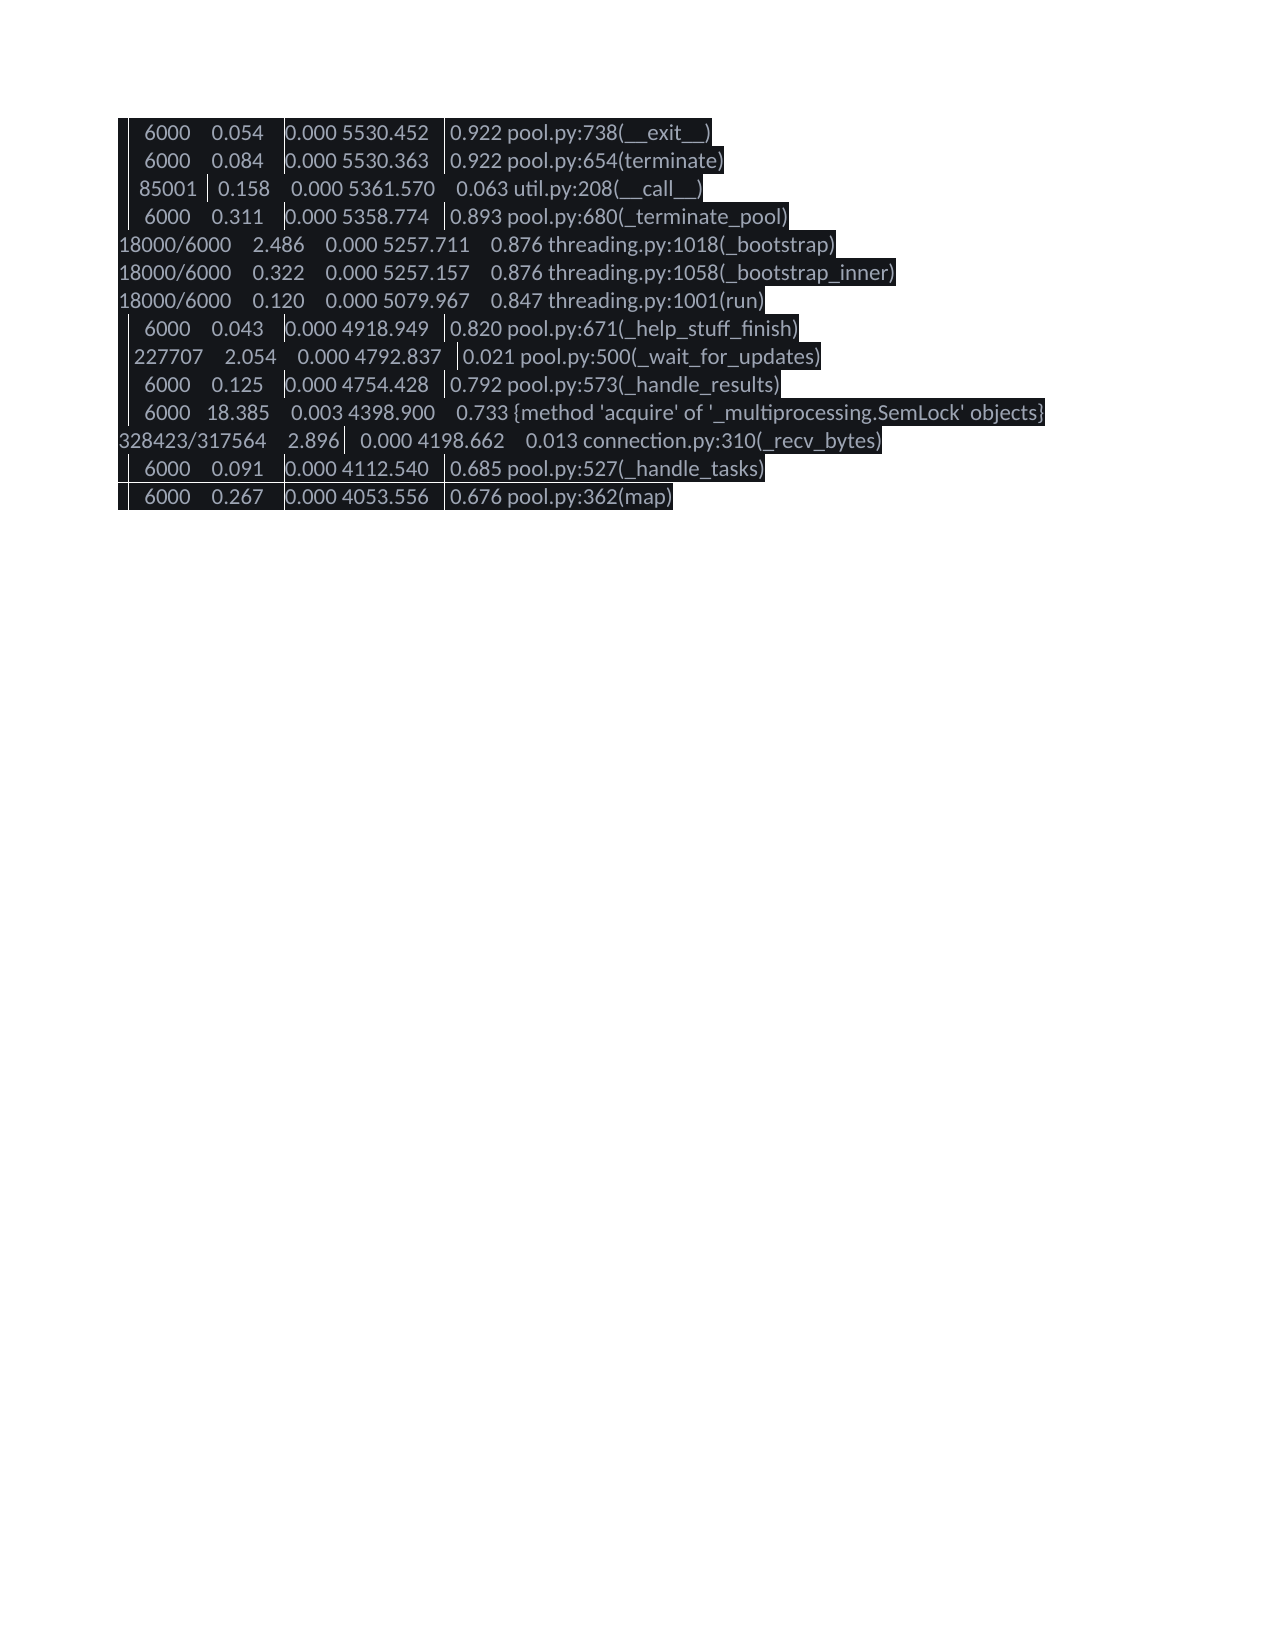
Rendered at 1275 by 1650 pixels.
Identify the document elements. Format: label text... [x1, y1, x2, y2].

text 18000/6000 2.486 0.000 5257.711 0.876 threading.py:1018(_bootstrap) [118, 230, 1157, 258]
text 85001 0.158 0.000 5361.570 0.063 util.py:208(__call__) [118, 174, 1157, 202]
text 6000 0.084 0.000 5530.363 0.922 pool.py:654(terminate) [118, 146, 1157, 174]
text 6000 0.091 0.000 4112.540 0.685 pool.py:527(_handle_tasks) [118, 454, 1157, 482]
text 328423/317564 2.896 0.000 4198.662 0.013 connection.py:310(_recv_bytes) [118, 426, 1157, 454]
text 6000 0.311 0.000 5358.774 0.893 pool.py:680(_terminate_pool) [118, 202, 1157, 230]
text 18000/6000 0.322 0.000 5257.157 0.876 threading.py:1058(_bootstrap_inner) [118, 258, 1157, 286]
text 18000/6000 0.120 0.000 5079.967 0.847 threading.py:1001(run) [118, 286, 1157, 314]
text 6000 18.385 0.003 4398.900 0.733 {method 'acquire' of '_multiprocessing.SemLock' objects} [118, 398, 1157, 426]
text 6000 0.043 0.000 4918.949 0.820 pool.py:671(_help_stuff_finish) [118, 314, 1157, 342]
text 227707 2.054 0.000 4792.837 0.021 pool.py:500(_wait_for_updates) [118, 342, 1157, 370]
text 6000 0.125 0.000 4754.428 0.792 pool.py:573(_handle_results) [118, 370, 1157, 398]
text 6000 0.054 0.000 5530.452 0.922 pool.py:738(__exit__) [118, 118, 1157, 146]
text 6000 0.267 0.000 4053.556 0.676 pool.py:362(map) [118, 482, 1157, 510]
